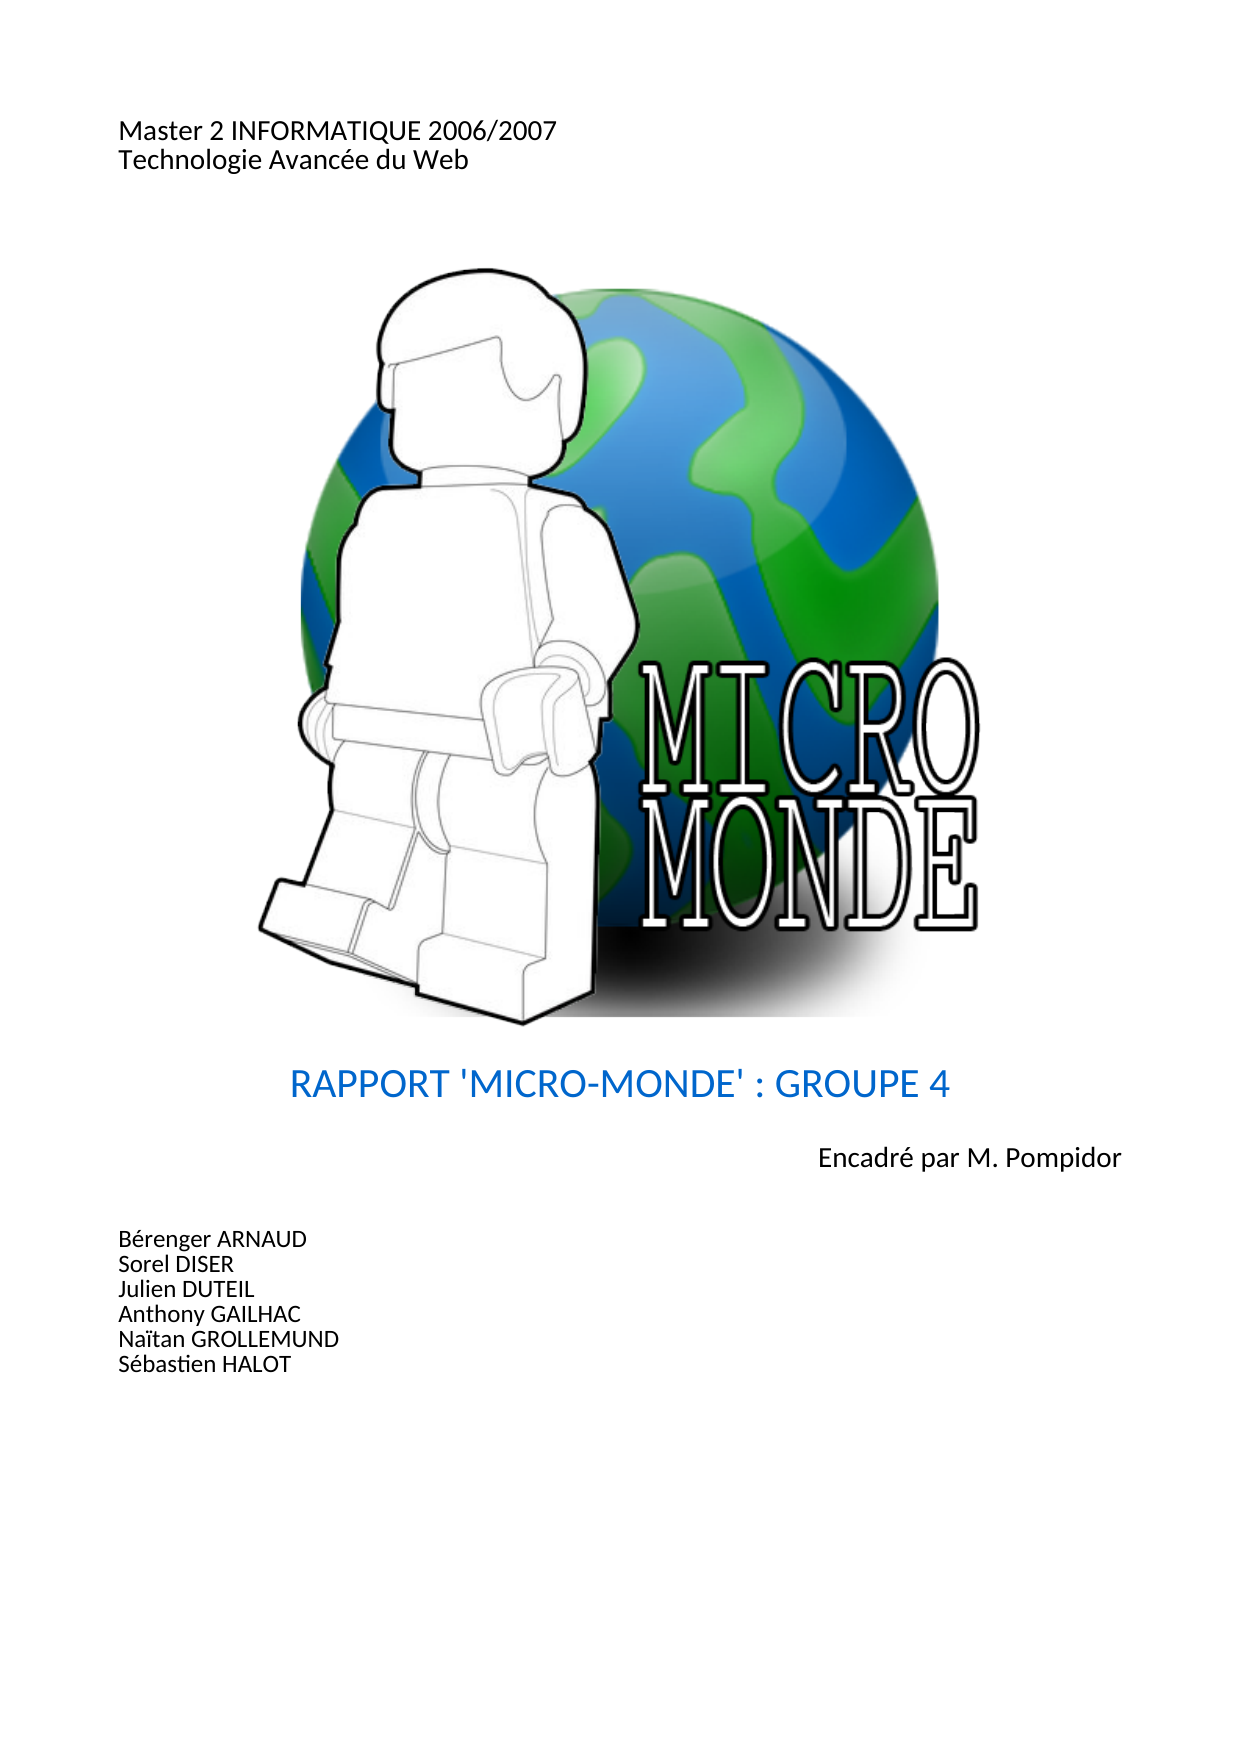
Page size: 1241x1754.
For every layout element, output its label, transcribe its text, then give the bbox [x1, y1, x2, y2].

text Bérenger ARNAUD [118, 1228, 1122, 1253]
text Naïtan GROLLEMUND [118, 1328, 1122, 1353]
text RAPPORT 'MICRO-MONDE' : GROUPE 4 [118, 1066, 1122, 1108]
text Technologie Avancée du Web [118, 147, 1122, 176]
picture [229, 259, 1011, 1041]
text Encadré par M. Pompidor [118, 1145, 1122, 1174]
text Sorel DISER [118, 1253, 1122, 1278]
text Sébastien HALOT [118, 1353, 1122, 1378]
text Anthony GAILHAC [118, 1303, 1122, 1328]
text Julien DUTEIL [118, 1278, 1122, 1303]
text Master 2 INFORMATIQUE 2006/2007 [118, 118, 1122, 147]
